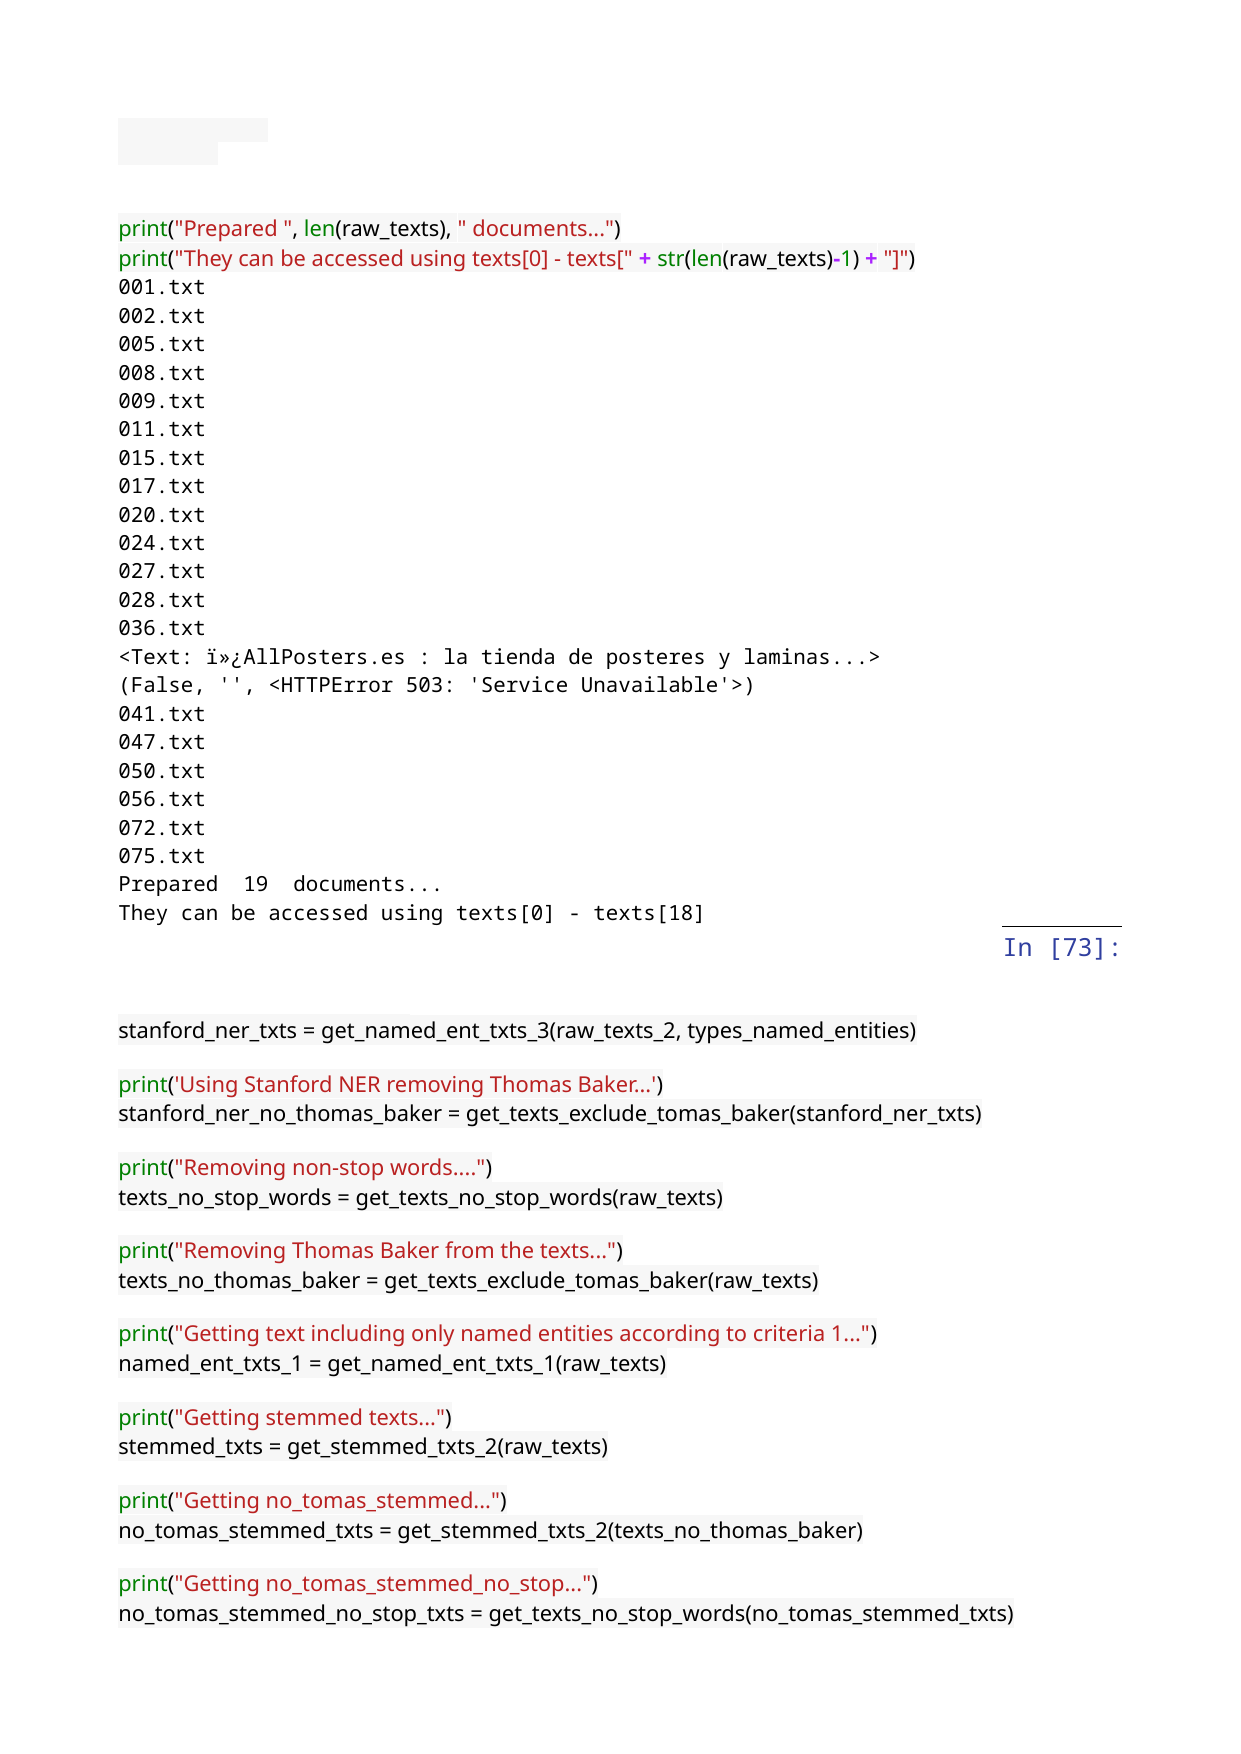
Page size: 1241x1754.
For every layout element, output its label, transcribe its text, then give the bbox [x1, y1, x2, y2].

text 002.txt [118, 301, 1122, 329]
text print('Using Stanford NER...') [0, 985, 1240, 1015]
text 008.txt [118, 358, 1122, 386]
text ​ [118, 1128, 1122, 1152]
text print("Getting no_tomas_stemmed_no_stop...") [118, 1568, 1122, 1598]
text no_tomas_stemmed_txts = get_stemmed_txts_2(texts_no_thomas_baker) [118, 1514, 1122, 1544]
text 050.txt [118, 756, 1122, 784]
text print("Getting text including only named entities according to criteria 1...") [118, 1318, 1122, 1348]
text print("Prepared ", len(raw_texts), " documents...") [118, 213, 1122, 242]
text 027.txt [118, 557, 1122, 585]
text no_tomas_stemmed_no_stop_txts = get_texts_no_stop_words(no_tomas_stemmed_txts) [118, 1598, 1122, 1628]
text print("Getting stemmed texts...") [118, 1402, 1122, 1431]
text ​ [118, 189, 1122, 213]
text <Text: ï»¿AllPosters.es : la tienda de posteres y laminas...> [118, 642, 1122, 670]
text 009.txt [118, 386, 1122, 414]
text ​ [118, 165, 1122, 189]
text They can be accessed using texts[0] - texts[18] [118, 898, 1122, 926]
text 005.txt [118, 329, 1122, 358]
text texts_no_thomas_baker = get_texts_exclude_tomas_baker(raw_texts) [118, 1265, 1122, 1295]
text ​ [118, 1544, 1122, 1568]
text print('Using Stanford NER removing Thomas Baker...') [118, 1069, 1122, 1098]
text named_ent_txts_1 = get_named_ent_txts_1(raw_texts) [118, 1348, 1122, 1378]
text ​ [118, 1461, 1122, 1485]
text 041.txt [118, 699, 1122, 727]
text 036.txt [118, 613, 1122, 642]
text 028.txt [118, 585, 1122, 613]
text 024.txt [118, 528, 1122, 557]
text 047.txt [118, 727, 1122, 756]
text ​ [118, 1378, 1122, 1402]
text 075.txt [118, 841, 1122, 869]
text 020.txt [118, 500, 1122, 528]
text ​ [118, 1295, 1122, 1318]
text 011.txt [118, 414, 1122, 443]
text (False, '', <HTTPError 503: 'Service Unavailable'>) [118, 670, 1122, 699]
text stanford_ner_no_thomas_baker = get_texts_exclude_tomas_baker(stanford_ner_txts) [118, 1098, 1122, 1128]
text print("Removing non-stop words....") [118, 1152, 1122, 1182]
text 001.txt [118, 272, 1122, 301]
text 017.txt [118, 471, 1122, 500]
text stemmed_txts = get_stemmed_txts_2(raw_texts) [118, 1431, 1122, 1461]
text print("Getting no_tomas_stemmed...") [118, 1485, 1122, 1514]
text Prepared 19 documents... [118, 869, 1122, 898]
text ​ [118, 1211, 1122, 1235]
text 072.txt [118, 813, 1122, 841]
text 056.txt [118, 784, 1122, 813]
text print("They can be accessed using texts[0] - texts[" + str(len(raw_texts)-1) + "]") [118, 242, 1122, 272]
text texts_no_stop_words = get_texts_no_stop_words(raw_texts) [118, 1182, 1122, 1211]
text 015.txt [118, 443, 1122, 471]
text In [73]: [118, 926, 1122, 963]
text print("Removing Thomas Baker from the texts...") [118, 1235, 1122, 1265]
text ​ [118, 1045, 1122, 1069]
text stanford_ner_txts = get_named_ent_txts_3(raw_texts_2, types_named_entities) [118, 1015, 1122, 1045]
